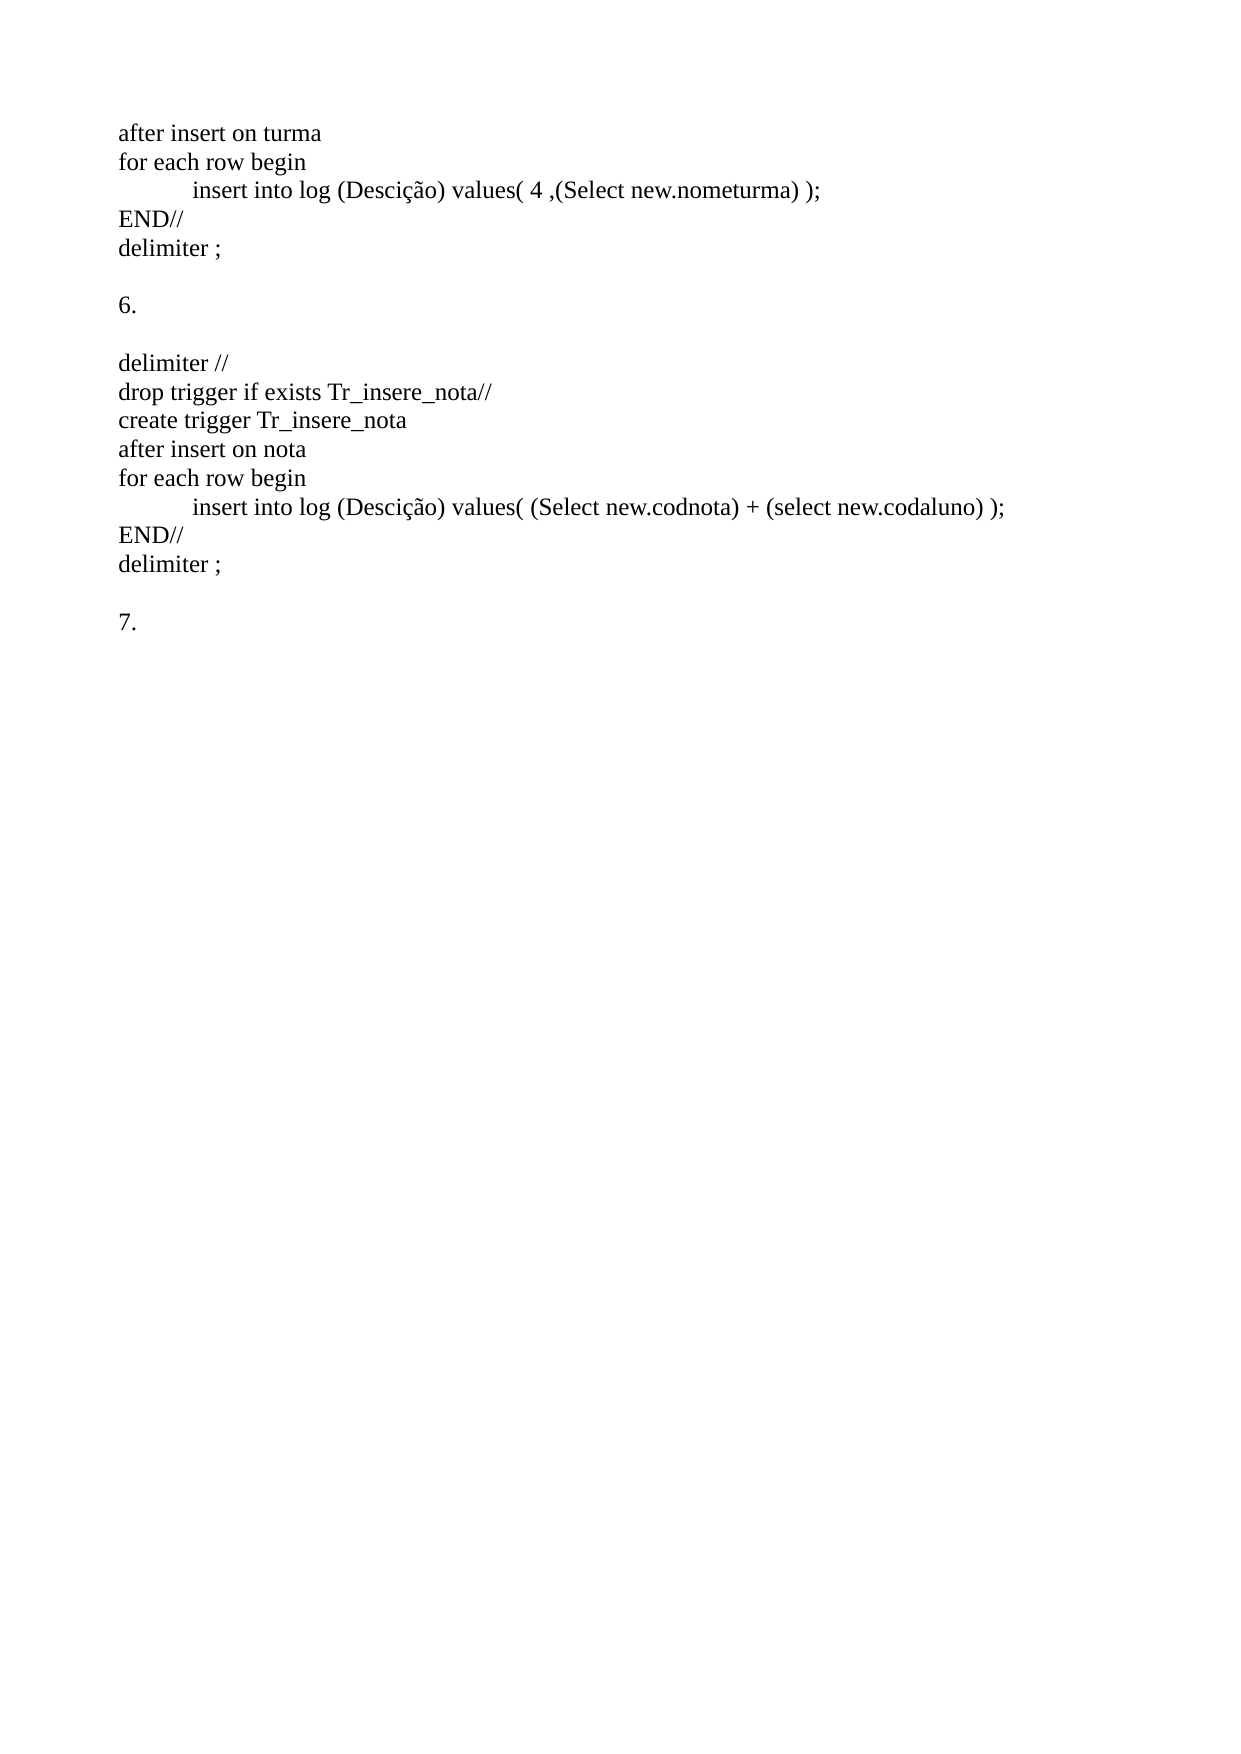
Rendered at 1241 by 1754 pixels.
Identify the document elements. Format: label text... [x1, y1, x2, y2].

text delimiter // drop trigger if exists Tr_insere_nota// create trigger Tr_insere_nota after insert on nota for each row begin insert into log (Descição) values( (Select new.codnota) + (select new.codaluno) ); END// delimiter ; [118, 348, 1122, 578]
text after insert on turma for each row begin insert into log (Descição) values( 4 ,(Select new.nometurma) ); END// delimiter ; [118, 118, 1122, 262]
text 7. [118, 607, 1122, 636]
text 6. [118, 291, 1122, 319]
